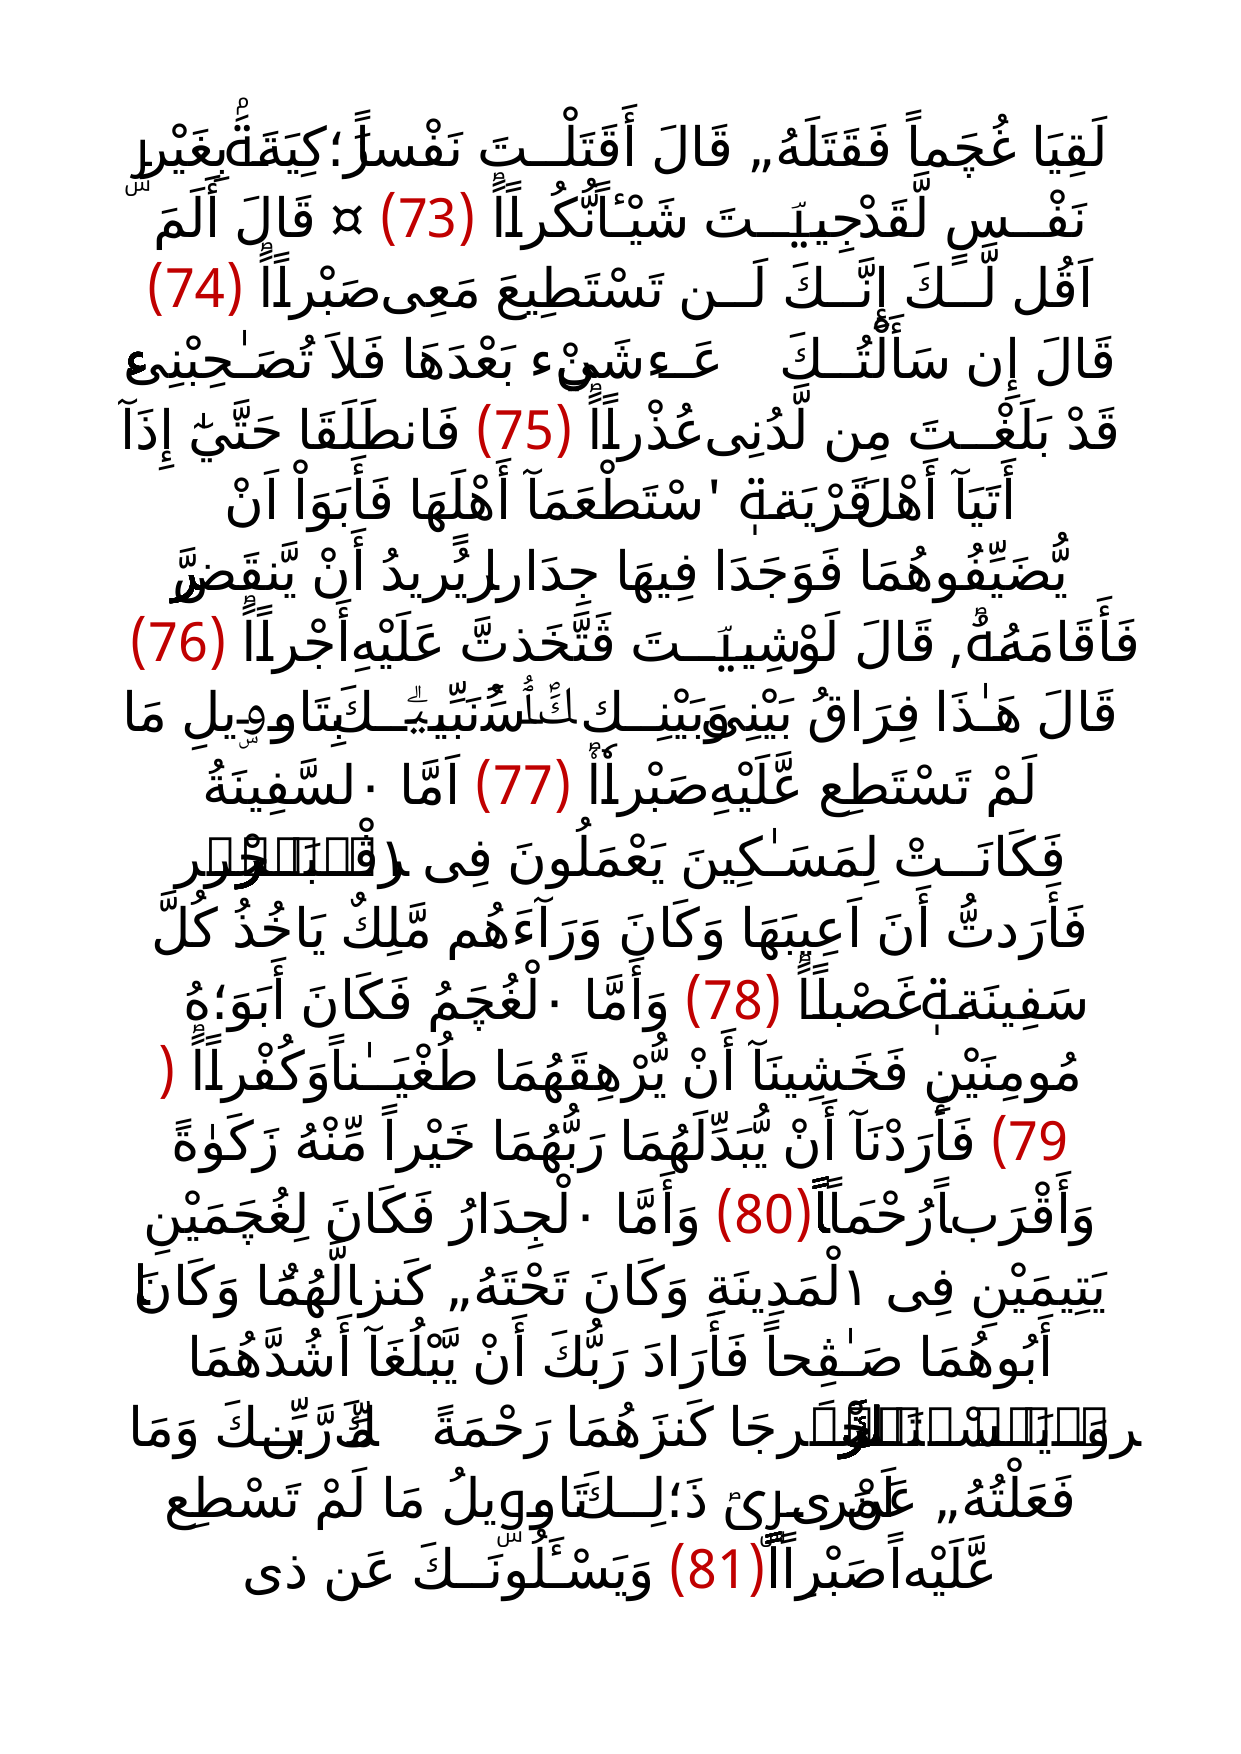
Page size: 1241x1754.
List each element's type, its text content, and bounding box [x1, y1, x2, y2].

text لَهُمْ جَنَّـٰــتُ عَدْنٍ تَجْرۣى مِــن تَحْتِهِمُ ۴لاَنْهَـٰرُ يُحَلَّوْنَ فِيهَا مِــنَ اَسَاوۣرَ مِــن ذَهَــبٍ وَيَلْبَسُونَ ثِيَاباٗ خُضْراً مِّــن سُندُسٍ وَإِسْتَبْرَقٍ مُّتَّكِـِٕينَ فِيهَا عَلَــي ۰لاَرَآئِكِؐ نِعْمَ ۰لثَّوَابُؐ وَحَسُنَتْ مُرْتَفَقاًؐ (31) وَاضْرۣبببْ لَهُم مَّثَلًا رَّجُلَيْنِ جَعَلْنَا لَأِحَدِهِمَا جَنَّتَيْـنِ مِنَ اَعْنَـٰــبٍ وَحَفَفْنَـٰهُمَا بِنَخْلٍ وَجَعَلْنَا بَيْنَهُمَا زَرْعاًؐ (32) كِلْتَا ۰لْجَنَّتَيْــنۣ ءَاتَــتُ ۷كْلَهَا وَلَمْ تَظْلِم مِّنْهُ شَيْـٔاًؐ وَفَجَّرْنَا خِچَلَهُمَا نَهَراً (33) وَكَانَ لَهُ„ ثُمُرٌؐ فَقَالَ ڤِصَـٰحِبِهِ” وَهُوَ يُحَاوۣرُهُ; أَنَآ أَكْثَرُ مِنــكَ مَالًا وَأَعَزُّ نَفَراًؐ (34) وَدَخَـلَ جَنَّتَهُ„ وَهُوَ ظَالِمٌ لِّنَفْسِهِؐ” قَالَ مَآ أَظُنُّ أَن تَبِيدَ هَـٰذِهِ“ أَبَداً وَمَآ أَظُــنُّ ۴لسَّاعَةَ قَآئِمَةً وَلَئِن رُّدِدتُّ إِلَيٰ رَبِّى لَأَجِدَنَّ خَيْراً مِّنْهُمَا مُنقَلَباًؐ (35) قَالَ لَهُ„ صَـٰحِبُهُ„ وَهُوَ يُحَاوۣرُهُ; أَكَفَرْتَ بِاﻟ﮲ خَلَقَكَ مِن تُرَابٍ ثُمَّ مِن نُّطْفَةٍ ثُمَّ سَوّۭيٰــكَ رَجُلًؐا (36) چَّـكِنَّا هُوَ ۰للَّهُ رَبِّى وَلآَ ٱُشْرۣكككُ بِرَبِّــيَ أَحَداًؐ (37) وَلَوْلآَ إِذْ دَخَلْتَ جَنَّتَــكَ قُلْتَ مَا شَآءَ ۰للَّهُ لاَ قُوَّةَ إِلاَّ بِاللَّهِؐ إِن تَرَنِ أَنَآ أَقَلَّ مِنكَ مَالًا وَوَلَداً (38) فَعَسۭيٰ رَبِّيَ أَنْ يُّوتِيَــنۣ” خَيْراً مِّن جَنَّتِــكَ وَيُرْسِــلَ عَلَيْهَا حُسْبَـٰناً مِّــنَ ۰لسَّمَآءِ فَتُصْبِحَ صَعِيداً زَلَقاٗ (39) اَوْ يُصْبِحَ مَآؤُهَا غَوْراً فَلَــن تَسْتَطِيعَ لَهُ„ طَلَباًؐ (40) ® وَٱُحِيطَ بِثُمُرۣهِ” فَأَصْبَحَ يُقَلِّبُ كَفَّيْهِ عَلَــيٰ مَآ أَنفَقَ فِيهَا وَهِيَ خَاوۣيَة٘ عَلَيٰ عُرُوشِهَا وَيَقُولُ يَـٰلَيْتَنِى لَمُ ۷شْرۣكْ بِرَبِّــيَ أَحَداًؐ (41) وَلَمْ تَكُــن لَّهُ„ فِـيؕةٌ يَنصُرُونَهُ„ مِن دُونِ ۱للَّهِؐ وَمَا كَانننَ مُنتَصِراٗؐ (42) هُنَالِــكَ ۰لْوَچَيَةُ لِلهِ ۱لْحَقﱢّؐ هُوَ خَيْرٌ ثَوَاباً وَخَيْر٘ عُقُباًؐ (43) وَاضْرۣبْ لَهُم مَّثَــلَ ۰لْحَيَوٰةِ ۱لدُّنْيۭا كَمَآءٖ اَنزَلْنَـٰهُ مِنَ ۰لسَّمَآءِ فَاخْتَلَطَ بِهِ” نَبَاتُ ۴لاَرْضضضِ فَأَصْبَحَ هَشِيماً تَذْرُوهُ ۴لرّۣيَـٰحُؐ وَكَانننَ ۰للَّهُ عَلَيٰ كُلِّ شَيْءٍ مُّقْتَدِراٗؐ (44) ۱لْمَالُ وَالْبَنُونَ زۣينَةُ ۴لْحَيَوٰةِ ۱لدُّنْيۭاؐ وَالْبَـٰقِيَـٰــتُ ۴ڤصَّـٰڤِحَـٰــتُ خَيْر٘ عِندَ رَبِّــكَ ثَوَاباً وَخَيْر٘ اَمَلًؐا (45) وَيَوْمَ نُسَيِّرُ ۴لْجِبَالَ وَتَرَي ۰لاَرْضَ بَارۣزَةً وَحَشَرْنَـٰهُمْ فَلَمْ نُغَادِرْ مِنْهُمُ; أَحَداًؐ (46) وَعُرۣضُواْ عَلَيٰ رَبِّــكَ صَفّاًؐ لَّقَدْ جِيؔتُمُونَا كَمَا خَلَقْنَـٰكُمُ; أَوَّلَ مَرَّةٙؐ بَلْ زَعَمْتُمُ; أَلَّن نَّجْعَــلَ لَكُم مَّوْعِداًؐ (47) وَوُضِعَ ۰لْكِتَـٰبُ فَتَرَي ۰ڤْمُجْرۣمِيــنَ مُشْفِقِيــنَ مِمَّا فِيهِؐ وَيَقُولُونَ يَـٰوَيْلَتَنَا مَالِ هَـٰذَا ۰لْكِتَـٰــبِ لاَ يُغَادِرُ صَغِيرَةً وَلاَ كَبِيرَةٗ اِلٓاَّ أَحْصۭيٰهَاؐ وَوَجَدُواْ مَا عَمِلُواْ حَاضِراًؐ وَلاَ يَظْلِمُ رَبُّكَ أَحَداًؐ (48) © وَإِذْ قُلْنَا لِلْمَلَئِكَةِ ۹سْجُدُواْ ءَلِادَمَ فَسَجَدُوٓاْؐ إِلٓاَّ إِبْلِيــسَ كَانَ مِــنَ ۰لْجِــنّۣ فَفَسَقَ عَنَ اَمْرۣ رَبِّهِؐ“ أَفَتَتَّخِذُونَهُ„ وَذُرّۣيَّتَهُ; أَوْلِيَآءَ مِن دُونِى وَهُمْ لَكُمْ عَدُوّٛؐ بِيسَ لِلظَّـٰلِمِينَ بَدَلًؐا (49) مَّآ أَشْهَدتُّهُمْ خَلْــقَ ۰لسَّمَـٰوَ؛تِ وَالاَرْضِ وَلاَ خَلْــقَ أَنفُسِهِمْ وَمَا كُنــتُ مُتَّخِذَ ۰لْمُضِلِّيــنَ عَضُداًؐ (50) وَيَوْمَ يَقُولُ نَادُواْ شُرَكَآءِيَ ۰لذِينَ زَعَمْتُمْ فَدَعَوْهُمْ فَلَمْ يَسْتَجِيبُواْ لَهُمْ وَجَعَلْنَا بَيْنَهُم مَّوْبِقاًؐ (51) وَرَءَا ۰ڤْمُجْرۣمُونَ ۰لنَّارَ فَظَنُّوٓاْ أَنَّهُم مُّوَاقِعُوهَا وَلَمْ يَجِدُواْ عَنْهَا مَصْرۣفاًؐ (52) وَلَقَدْ صَرَّفْنَا فِى هَـٰذَا ۰لْقُرْءَانِ لِلنَّاسِ مِن كُلِّ مَثَلٍؐ وَكَانَ ۰لِانسَـٰــنُ أَكْثَرَ شَيْءٍ جَدَلًؐا (53) وَمَا مَنَعَ ۰لنَّاسَ أَنْ يُّومِنُوٓاْ إِذْ جَآءَهُمُ ۴لْهُدۭيٰ وَيَسْتَغْفِرُواْ رَبَّهُمُ; إِلٓاَّ أَن تَاتِيَهُمْ سُنَّةُ ۴لاَوَّلِينَ أَوْ يَاتِيَهُمُ ۴لْعَذَابُ قِبَلًؐا (54) وَمَا نُرْسِــلُ ۴لْمُرْسَلِينَ إِلاَّ مُبَشِّرۣينَ وَمُنذِرۣينَؐ وَيُجَـٰدِلُ ۴لذِينَ كَفَرُواْ بِالْبَـٰطِل ڤِيُدْحِضُواْ بِهِ ۱لْحَقَّؐ وَاتَّخَذُوٓاْ ءَايَـٰتِى وَمَآ ٱُنذِرُواْ هُزُؤاًؐ (55) وَمَــنَ اَظْلَمُ مِمَّــن ذُكِّرَ بِـَٔايَـٰــتِ رَبِّهِ” فَأَعْرَضضضَ عَنْهَا وَنَسِــيَ مَا قَدَّمَتْ يَدَ؛هُؐ إِنَّا جَعَلْنَا عَلَيٰ قُلُوبِهِمُ; أَكِنَّةٗ اَنْ يَّفْقَهُوهُ وَفِىٓ ءَاذَانِهِمْ وَقْراًؐ وَإِن تَدْعُهُمُ; إِلَــي ۰لْهُدۭيٰ فَلَـنْ يَّهْتَدُوٓاْ إِذاٗ اَبَداًؐ (56) وَرَبُّكَ ۰لْغَفُورُ ذُو ۴لرَّحْمَةِؐ لَوْ يُوَ۬اخِذُهُم بِمَا كَسَبُواْ ڤَعَجَّــلَ لَهُمُ ۴لْعَذَابببَؐ بَــل لَّهُم مَّوْعِدٌ لَّنْ يَّجِدُواْ مِن دُونِهِ” مَوْئِلًؐا (57) ® وَتِلْــكَ ۰لْقُرۭيٰٓ أَهْلَكْنَـٰهُمْ لَمَّا ظَلَمُواْ وَجَعَلْنَا لِمُهْلَكِهِم مَّوْعِداًؐ (58) وَإِذْ قَالَ مُوسۭيٰ لِفَتۭيٰهُ لآَ أَبْرَحُ حَتَّيٰٓ أَبْلُغَ مَجْمَعَ ۰ڤْبَحْرَيْنِ أَوَ اَمْضِــيَ حُقُباًؐ (59) فَلَمَّا بَلَغَا مَجْمَعَ بَيْنِهِمَا نَسِيَا حُوتَهُمَا فَاتَّخَذَ سَبِيلَهُ„ فِى ۱ڤْبَحْرۣ سَرَباًؐ (60) فَلَمَّا جَاوَزَا قَالَ لِفَتۭيٰهُ ءَاتِنَا غَدَآءَنَا لَقَدْ لَقِينَا مِــن سَفَرۣنَا هَـٰذَا نَصَباًؐ (61) قَالَ أَرَ×يْــتَ إِذَ اَوَيْنَآ إِلَــي ۰ڤصَّخْرَةِ فَإِنِّى نَسِيــتُ ۴لْحُوتتتَؐ وَمَآ أَنسۭيٰنِيهِ إِلاَّ ۰لشَّيْطَـٰنُ أَنَ اَذْكُرَهُؐ, وَاتَّخَذَ سَبِيلَهُ„ فِى ۱ڤْبَحْرۣؐ عَجَباًؐ (62) قَالَ ذَ؛لِــكَ مَا كُنَّا نَبْغِؐ” فَارْتَدَّا عَلَيٰٓ ءَاثۭارۣهِمَا قَصَصاً (63) فَوَجَدَا عَبْداً مِّنْ عِبَادِنَآ ءَاتَيْنَـٰهُ رَحْمَةً مِّنْ عِندِنَا وَعَلَّمْنَـٰهُ مِــن لَّدُنَّا عِلْماًؐ (64) قَالَ لَهُ„ مُوسۭــيٰ هَلَ اَتَّبِعُــكَ عَلَيٰٓ أَن تُعَلِّمَنِ” مِمَّا عُلِّمْتَ رُشْداًؐ (65) قَالَ إِنَّــكَ لَــن تَسْتَطِيعَ مَعِى صَبْراًؐ (66) وَكَيْفَ تَصْبِرُ عَلَــيٰ مَا لَمْ تُحِطْ بِهِ” خُبْراًؐ (67) قَالَ سَتَجِدُنِيَ إِن شَآءَ ۰للَّهُ صَابِراًؐ وَلآَ أَعْصِى لَــكَ أَمْراًؐ (68) قَالَ فَإِنِ 'تَّبَعْتَنِى فَلاَ تَسْـَٔلَنِّى عَــن شَيْءٖ حَتَّــيٰٓ ٱُحْدِثَ لَــكَ مِنْهُ ذِكْراًؐ (69) فَانطَلَقَا حَتَّيٰٓ إِذَا رَكِبَا فِى ۱لسَّفِينَةِ خَرَقَهَاؐ قَالَ أَخَرَقْتَهَا لِتُغْرۣقَ أَهْلَهَا لَقَدْ جِيؔــتَ شَيْـٔاٗ اِمْراًؐ (70) قَالَ أَلَمَ اَقُـلِ اِنَّــكَ لَــن تَسْتَطِيعَ مَعِى صَبْراًؐ (71) قَالَ لاَ تُوَ۬اخِذْنِى بِمَا نَسِيتُ وَلاَ تُرْهِقْنِى مِنَ اَمْرۣى عُسْراًؐ (72) فَانطَلَقَا حَتَّيٰٓ إِذَا لَقِيَا غُچَماً فَقَتَلَهُ„ قَالَ أَقَتَلْــتَ نَفْساً زَ؛كِيَةَۢ بِغَيْرۣ نَفْــسٍ لَّقَدْ جِيؔــتَ شَيْـٔاً نُّكُراًؐ (73) ¤ قَالَ أَلَمَ اَقُل لَّــكَ إِنَّــكَ لَــن تَسْتَطِيعَ مَعِى صَبْراًؐ (74) قَالَ إِن سَأَلْتُــكَ عَــن شَيْءٙ بَعْدَهَا فَلاَ تُصَـٰحِبْنِى قَدْ بَلَغْــتَ مِن لَّدُنِى عُذْراًؐ (75) فَانطَلَقَا حَتَّيٰٓ إِذَآ أَتَيَآ أَهْلَ قَرْيَةٖ 'سْتَطْعَمَآ أَهْلَهَا فَأَبَوَاْ اَنْ يُّضَيِّفُوهُمَا فَوَجَدَا فِيهَا جِدَاراً يُرۣيدُ أَنْ يَّنقَضَّ فَأَقَامَهُؐ, قَالَ لَوْ شِيؔــتَ ڤَتَّخَذتَّ عَلَيْهِ أَجْراًؐ (76) قَالَ هَـٰذَا فِرَاقُ بَيْنِى وَبَيْنِــكَؐ سَٱُنَبِّيؖــكَ بِتَاوۣيلِ مَا لَمْ تَسْتَطِع عَّلَيْهِ صَبْراٗؐ (77) اَمَّا ۰لسَّفِينَةُ فَكَانَــتْ لِمَسَـٰكِينَ يَعْمَلُونَ فِى ۱ڤْبَحْرۣ فَأَرَدتُّ أَنَ اَعِيبَهَا وَكَانَ وَرَآءَهُم مَّلِكٌ يَاخُذُ كُلَّ سَفِينَةٖ غَصْباًؐ (78) وَأَمَّا ۰لْغُچَمُ فَكَانَ أَبَوَ؛هُ مُومِنَيْنِ فَخَشِينَآ أَنْ يُّرْهِقَهُمَا طُغْيَــٰناً وَكُفْراًؐ (79) فَأَرَدْنَآ أَنْ يُّبَدِّلَهُمَا رَبُّهُمَا خَيْراً مِّنْهُ زَكَوٰةً وَأَقْرَبَ رُحْماًؐ (80) وَأَمَّا ۰لْجِدَارُ فَكَانَ لِغُچَمَيْنِ يَتِيمَيْنِ فِى ۱لْمَدِينَةِ وَكَانَ تَحْتَهُ„ كَنزٌ لَّهُمَاؐ وَكَانَ أَبُوهُمَا صَـٰڤِحاً فَأَرَادَ رَبُّكَ أَنْ يَّبْلُغَآ أَشُدَّهُمَا وَيَسْتَخْرۣجَا كَنزَهُمَا رَحْمَةً مِّن رَّبِّــكَؐ وَمَا فَعَلْتُهُ„ عَنَ اَمْرۣىؐ ذَ؛لِــكَ تَاوۣيلُ مَا لَمْ تَسْطِع عَّلَيْهِ صَبْراًؐ (81) وَيَسْـَٔلُونَــكَ عَن ذى ۱لْقَرْنَيْنِؐ قُلْ سَأَتْلُواْ عَلَيْكُم مِّنْهُ ذِكْراٗؐ (82) اِنَّا مَكَّنَّا لَهُ„ فِى ۱لاَرْضِ وَءَاتَيْنَــٰهُ مِن كُلِّ شَيْءٍ سَبَباً (83) فَاتَّبَعَ سَبَباٗ حَتَّيٰٓ إِذَا بَلَغَ مَغْرۣبَ ۰لشَّمْسِ وَجَدَهَا تَغْرُبُ فِى عَيْنٖ حَمِيؕة وَوَجَدَ عِندَهَا قَوْماًؐ قُلْنَا يَـٰذَا ۰لْقَرْنَيْنِ إِمَّآ أَن تُعَذِّبببَ وَإِمَّآ أَن تَتَّخِذَ فِيهِمْ حُسْناًؐ (84) ® قَالَ أَمَّا مَن ظَلَمَ فَسَوْفَ نُعَذِّبُهُ„ ثُمَّ يُرَدُّ إِلَيٰ رَبِّهِ” فَيُعَذِّبُهُ„ عَذَاباً نُّكُراًؐ (85) وَأَمَّا مَنَ —امَنَ وَعَمِلَ صَـٰڤِحاً فَلَهُ„ جَزَآءُ ۴لْحُسْنۭيٰؐ وَسَنَقُولُ لَهُ„ مِنَ اَمْرۣنَا يُسْراًؐ (86) ثُمَّ "تَّبَعَ سَبَباٗ حَتَّيٰٓ إِذَا بَلَغَ مَطْلِعَ ۰لشَّمْسِ وَجَدَهَا تَطْلُعُ عَلَيٰ قَوْمٍ لَّمْ نَجْعَل لَّهُم مِّن دُونِهَا سِتْراً (87) كَذَ؛لِــكَؐ وَقَدَ اَحَطْنَا بِمَا لَدَيْهِ خُبْراًؐ (88) ثُمَّ "تَّبَعَ سَبَباٗ حَتَّيٰٓ إِذَا بَلَغَ بَيْنَ ۰لسُّدَّيْنِ وَجَدَ مِن دُونِهِمَا قَوْماً لاَّ يَكَادُونَ يَفْقَهُونَ قَوْلًؐا (89) قَالُواْ يَــٰذَا ۰لْقَرْنَيْنِ إِنَّ يَاجُوجَ وَمَاجُوجَ مُفْسِدُونَ فِى ۱لاَرْضِ فَهَلْ نَجْعَلُ لَــكَ خَرْجاٗ عَلَـيٰٓ أَن تَجْعَلَ بَيْنَنَا وَبَيْنَهُمْ سُدّاًؐ (90) قَالَ مَا مَكَّنِّى فِيهِ رَبِّى خَيْرٌؐ فَأَعِينُونِى بِقُوَّةٖ اَجْعَلْ بَيْنَكُمْ وَبَيْنَهُمْ رَدْماٗؐ (91) —اتُونِى زُبَـرَ ۰لْحَدِيدِؐ حَتَّيٰٓ إِذَا سَاوۭيٰ بَيْنَ ۰لصَّدَفَيْنِ قَالَ ۸نفُخُواْؐ حَتَّيٰٓ إِذَا جَعَلَهُ„ نَاراً [118, 118, 1122, 1610]
